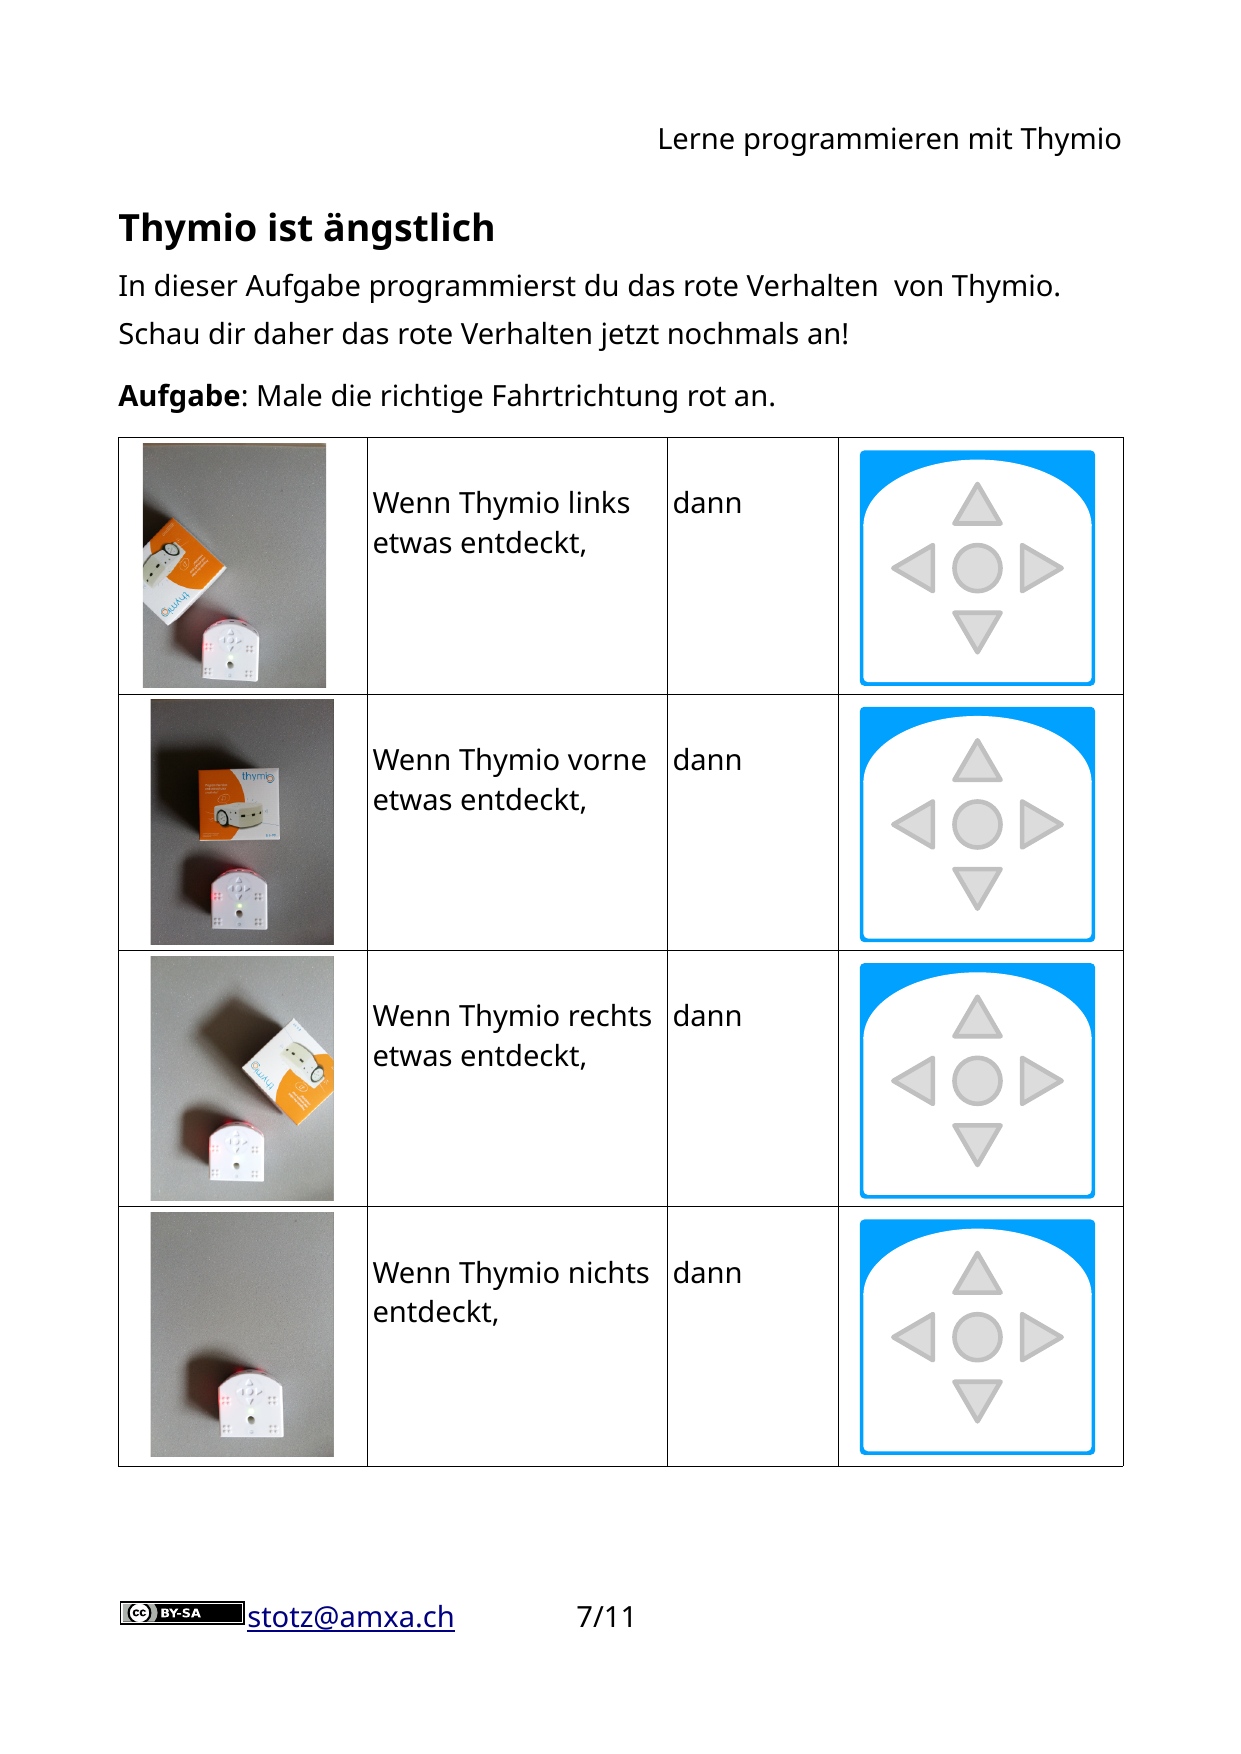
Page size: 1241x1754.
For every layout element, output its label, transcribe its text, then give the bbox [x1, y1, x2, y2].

table_cell [839, 1207, 1123, 1466]
table_cell dann [668, 1207, 838, 1466]
table_cell Wenn Thymio rechts etwas entdeckt, [368, 951, 667, 1206]
picture [150, 956, 334, 1201]
table_header dann [668, 438, 838, 694]
picture [150, 699, 334, 945]
table_header Wenn Thymio links etwas entdeckt, [368, 438, 667, 694]
table_cell [119, 695, 367, 699]
table_cell dann [668, 695, 838, 950]
table_cell Wenn Thymio vorne etwas entdeckt, [368, 695, 667, 950]
picture [142, 443, 327, 688]
table_cell Wenn Thymio nichts entdeckt, [368, 1207, 667, 1466]
text Aufgabe: Male die richtige Fahrtrichtung rot an. [118, 375, 1122, 415]
table_cell [839, 695, 1123, 950]
text In dieser Aufgabe programmierst du das rote Verhalten von Thymio. Schau dir daher das rote Verhalten jetzt nochmals an! [118, 265, 1122, 353]
table_cell [119, 951, 367, 1206]
table_cell [119, 1207, 367, 1466]
table_header [839, 438, 1123, 694]
table_cell dann [668, 951, 838, 1206]
table_cell [839, 951, 1123, 1206]
table_header [119, 438, 367, 694]
picture [150, 1212, 334, 1457]
table_cell [119, 700, 367, 950]
subtitle Thymio ist ängstlich [118, 202, 1122, 253]
